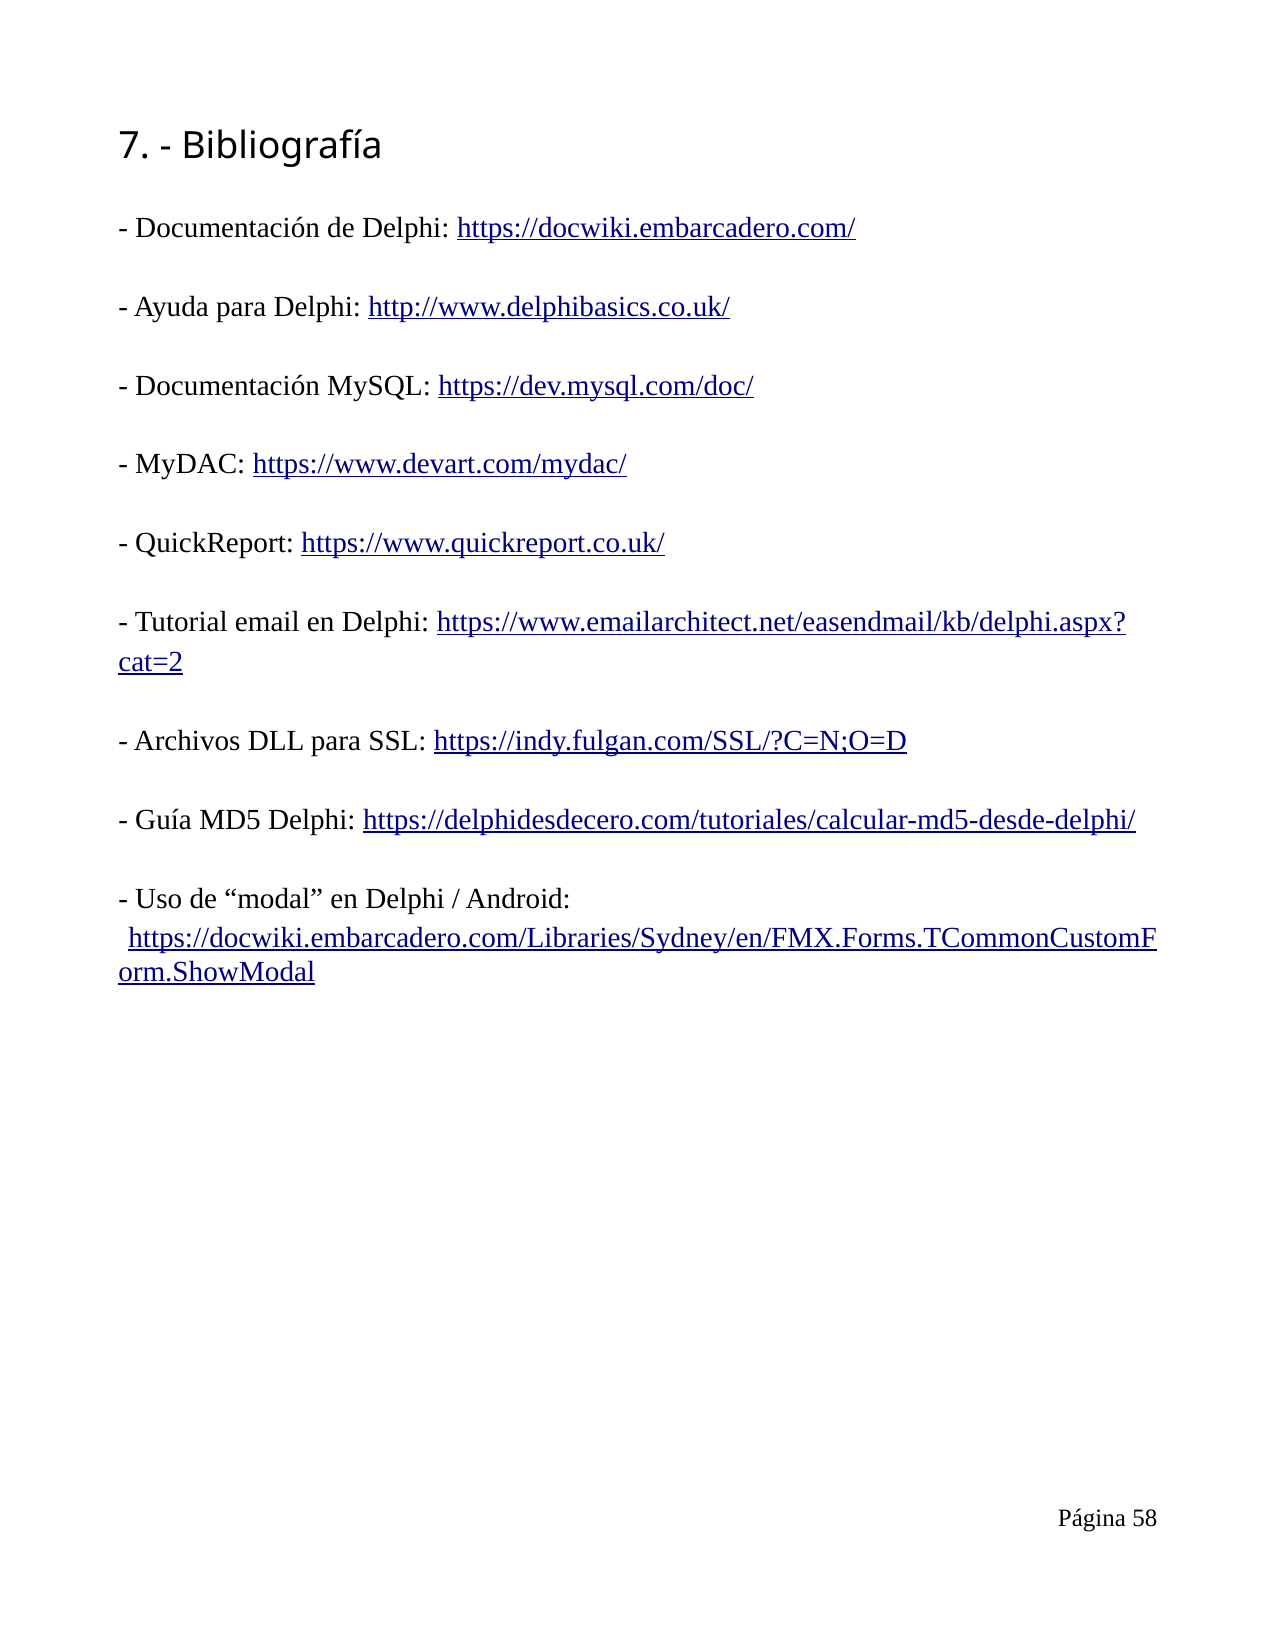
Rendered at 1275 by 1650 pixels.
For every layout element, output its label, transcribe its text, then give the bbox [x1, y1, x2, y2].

text - Archivos DLL para SSL: https://indy.fulgan.com/SSL/?C=N;O=D [118, 723, 1157, 757]
text - Documentación de Delphi: https://docwiki.embarcadero.com/ [118, 210, 1157, 243]
text - MyDAC: https://www.devart.com/mydac/ [118, 447, 1157, 480]
text - QuickReport: https://www.quickreport.co.uk/ [118, 526, 1157, 559]
list - Guía MD5 Delphi: https://delphidesdecero.com/tutoriales/calcular-md5-desde-delphi/ [118, 802, 1157, 836]
list https://docwiki.embarcadero.com/Libraries/Sydney/en/FMX.Forms.TCommonCustomForm.ShowModal [118, 920, 1157, 987]
text - Documentación MySQL: https://dev.mysql.com/doc/ [118, 368, 1157, 401]
text - Tutorial email en Delphi: https://www.emailarchitect.net/easendmail/kb/delphi.aspx? [118, 604, 1157, 638]
list - Uso de “modal” en Delphi / Android: [118, 881, 1157, 914]
text cat=2 [118, 644, 1157, 678]
subtitle 7. - Bibliografía [118, 118, 1157, 169]
text - Ayuda para Delphi: http://www.delphibasics.co.uk/ [118, 289, 1157, 322]
